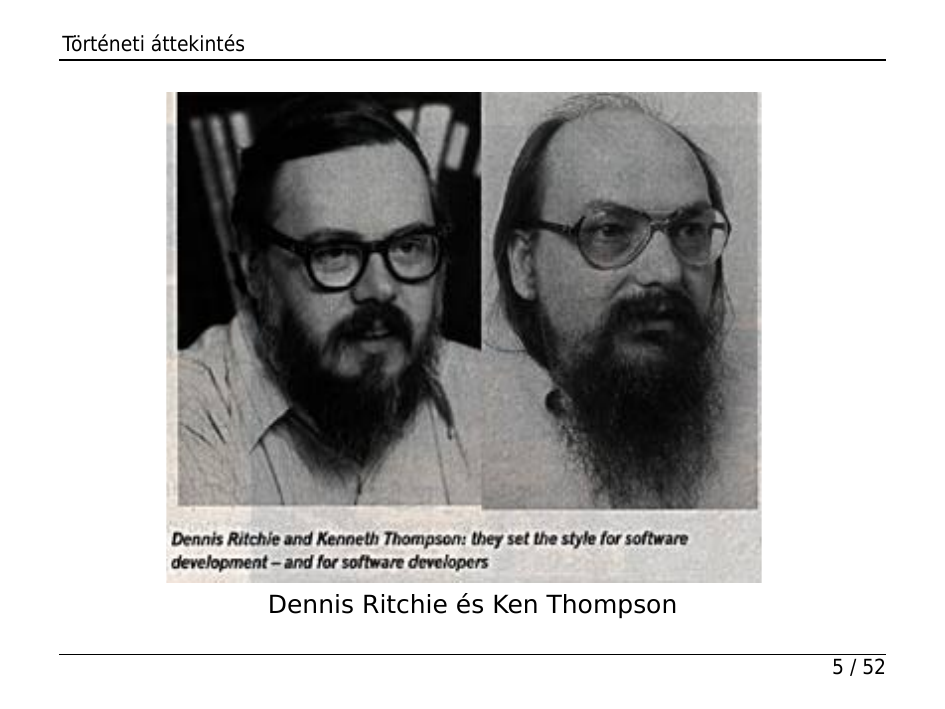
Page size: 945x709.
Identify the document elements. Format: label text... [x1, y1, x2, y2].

picture [166, 92, 762, 583]
text Dennis Ritchie és Ken Thompson [59, 590, 886, 619]
